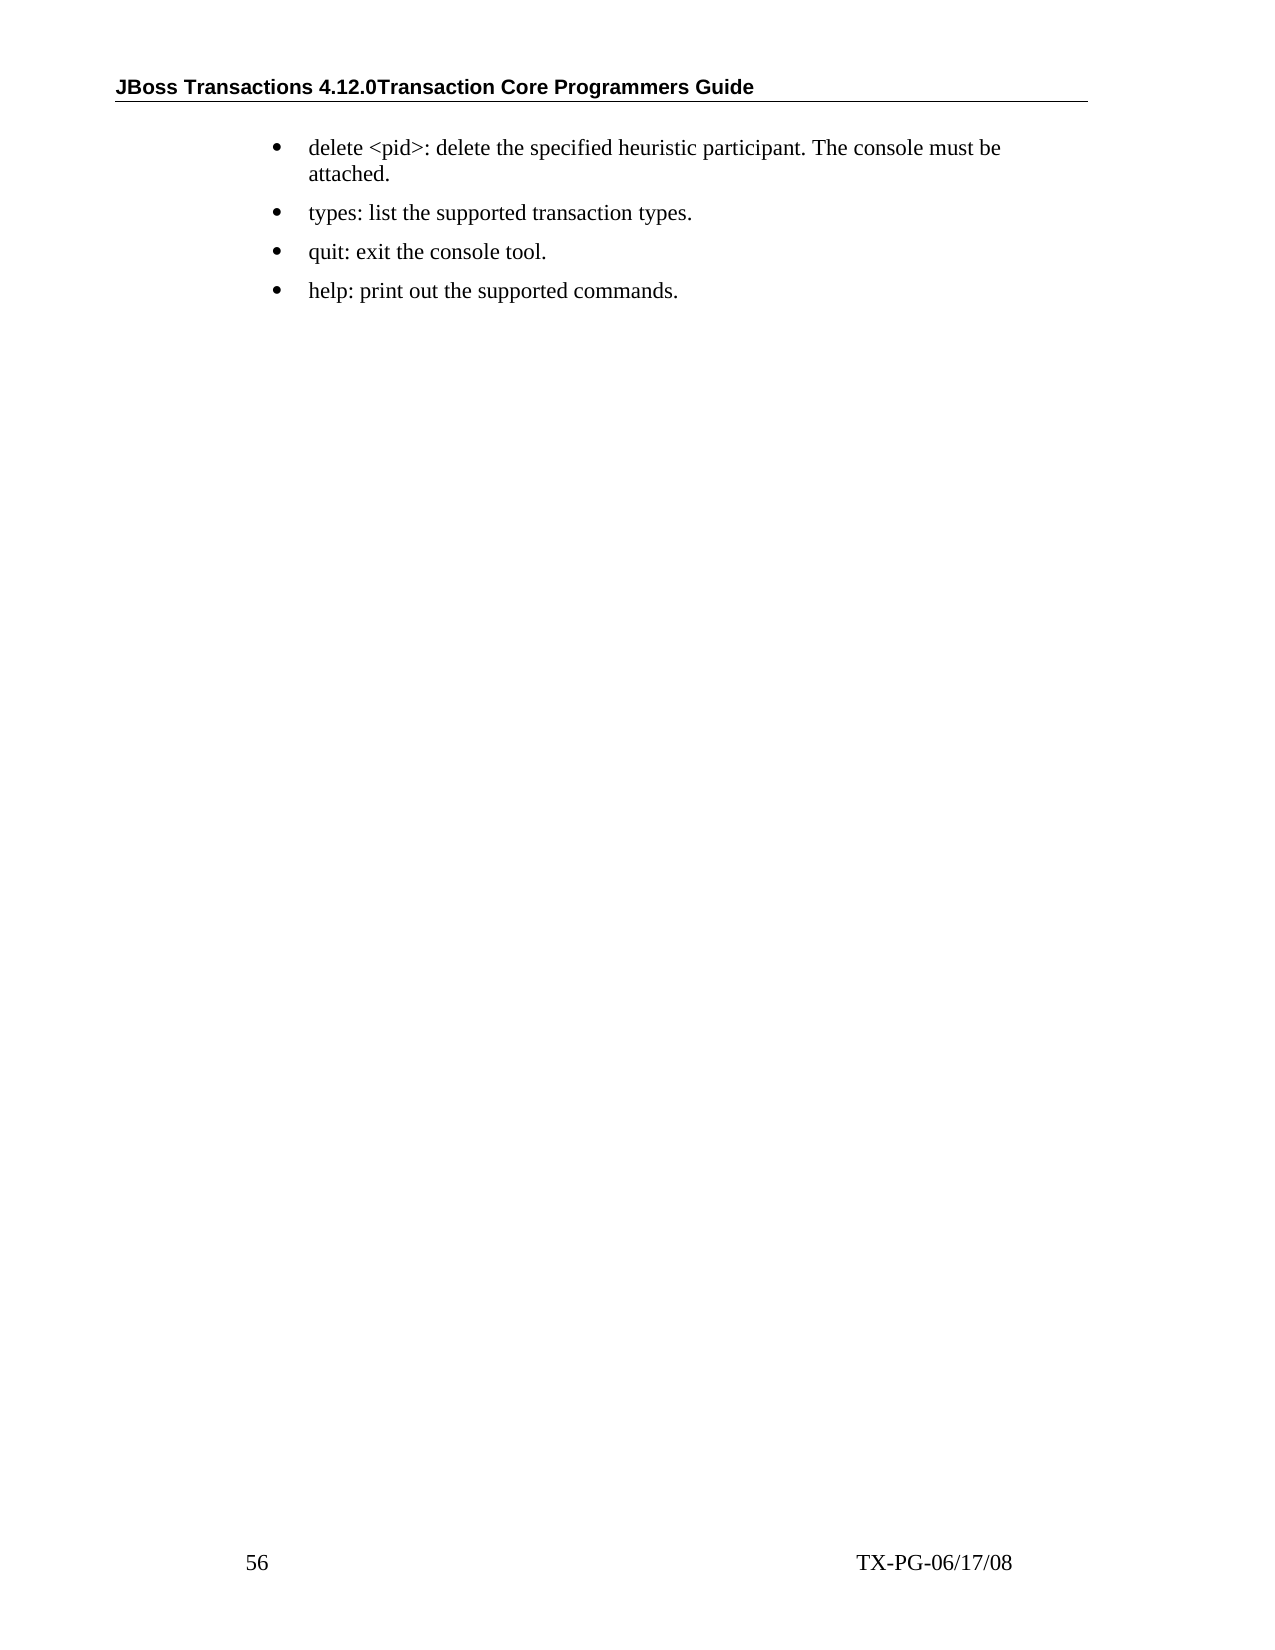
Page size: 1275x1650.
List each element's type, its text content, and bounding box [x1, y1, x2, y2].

list help: print out the supported commands. [273, 277, 1088, 303]
list delete <pid>: delete the specified heuristic participant. The console must be attached. [273, 134, 1088, 187]
list quit: exit the console tool. [273, 238, 1088, 264]
list types: list the supported transaction types. [273, 199, 1088, 226]
